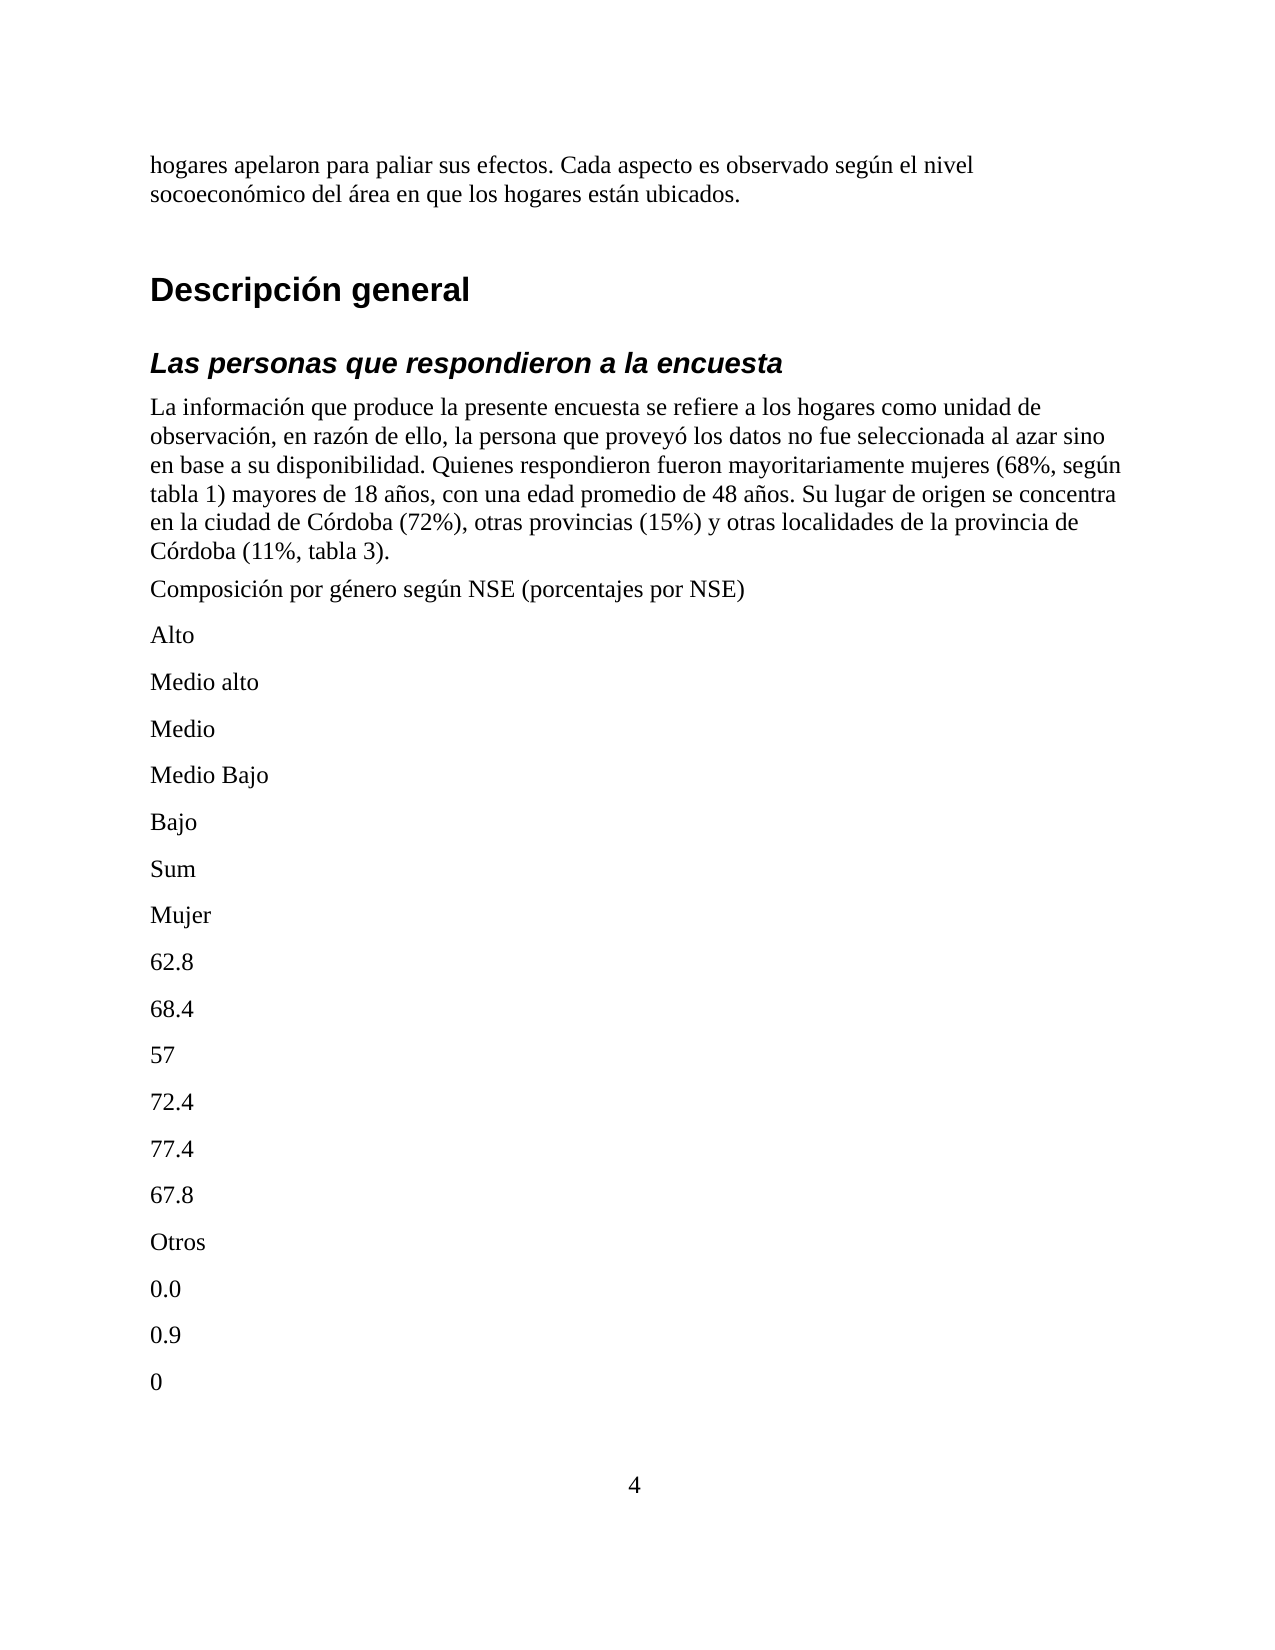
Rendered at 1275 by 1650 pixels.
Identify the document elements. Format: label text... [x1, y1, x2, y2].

subtitle Las personas que respondieron a la encuesta [150, 346, 1125, 380]
text Medio alto [150, 667, 1125, 696]
text 57 [150, 1041, 1125, 1069]
text 67.8 [150, 1181, 1125, 1209]
text Bajo [150, 807, 1125, 836]
text 0.0 [150, 1274, 1125, 1303]
text Mujer [150, 901, 1125, 929]
text hogares apelaron para paliar sus efectos. Cada aspecto es observado según el nivel socoeconómico del área en que los hogares están ubicados. [150, 150, 1125, 207]
text Medio Bajo [150, 761, 1125, 789]
subtitle Descripción general [150, 270, 1125, 309]
text 68.4 [150, 994, 1125, 1023]
text Alto [150, 621, 1125, 649]
text 0 [150, 1367, 1125, 1396]
text Sum [150, 854, 1125, 883]
text 62.8 [150, 947, 1125, 976]
text Otros [150, 1227, 1125, 1256]
text 72.4 [150, 1087, 1125, 1116]
text 0.9 [150, 1321, 1125, 1349]
text 77.4 [150, 1134, 1125, 1163]
text Composición por género según NSE (porcentajes por NSE) [150, 574, 1125, 603]
text La información que produce la presente encuesta se refiere a los hogares como unidad de observación, en razón de ello, la persona que proveyó los datos no fue seleccionada al azar sino en base a su disponibilidad. Quienes respondieron fueron mayoritariamente mujeres (68%, según tabla 1) mayores de 18 años, con una edad promedio de 48 años. Su lugar de origen se concentra en la ciudad de Córdoba (72%), otras provincias (15%) y otras localidades de la provincia de Córdoba (11%, tabla 3). [150, 392, 1125, 565]
text Medio [150, 714, 1125, 743]
